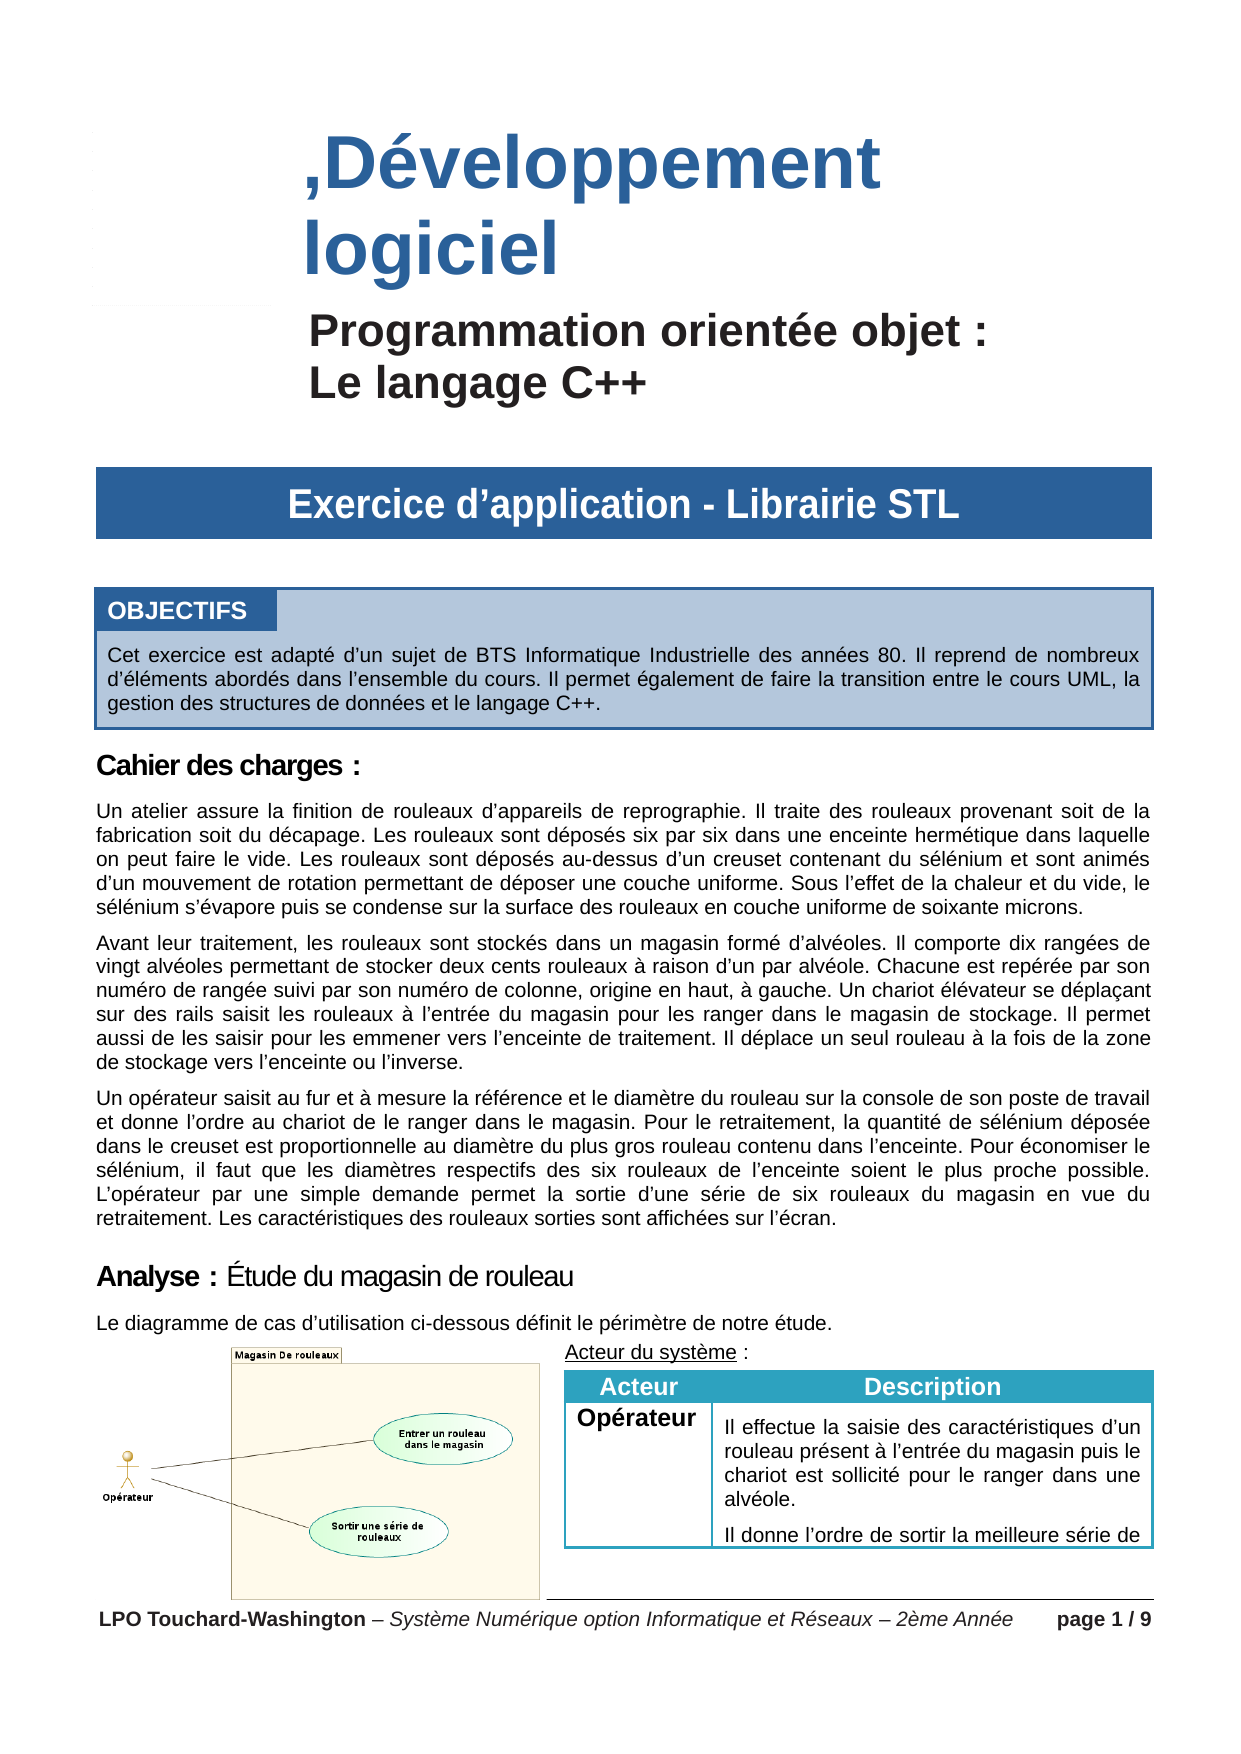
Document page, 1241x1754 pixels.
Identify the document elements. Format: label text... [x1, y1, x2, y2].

text Exercice d’application - Librairie STL [96, 467, 1152, 539]
text Un atelier assure la finition de rouleaux d’appareils de reprographie. Il traite des rouleaux provenant soit de la fabrication soit du décapage. Les rouleaux sont déposés six par six dans une enceinte hermétique dans laquelle on peut faire le vide. Les rouleaux sont déposés au-dessus d’un creuset contenant du sélénium et sont animés d’un mouvement de rotation permettant de déposer une couche uniforme. Sous l’effet de la chaleur et du vide, le sélénium s’évapore puis se condense sur la surface des rouleaux en couche uniforme de soixante microns. [96, 799, 1152, 918]
table_header Acteur [566, 1372, 712, 1401]
subtitle Cahier des charges : [96, 747, 1152, 781]
subtitle Programmation orientée objet : Le langage C++ [308, 303, 1152, 408]
table_header [277, 590, 1151, 631]
text Avant leur traitement, les rouleaux sont stockés dans un magasin formé d’alvéoles. Il comporte dix rangées de vingt alvéoles permettant de stocker deux cents rouleaux à raison d’un par alvéole. Chacune est repérée par son numéro de rangée suivi par son numéro de colonne, origine en haut, à gauche. Un chariot élévateur se déplaçant sur des rails saisit les rouleaux à l’entrée du magasin pour les ranger dans le magasin de stockage. Il permet aussi de les saisir pour les emmener vers l’enceinte de traitement. Il déplace un seul rouleau à la fois de la zone de stockage vers l’enceinte ou l’inverse. [96, 930, 1152, 1074]
text Le diagramme de cas d’utilisation ci-dessous définit le périmètre de notre étude. [96, 1310, 1152, 1334]
text Acteur du système : [547, 1340, 1152, 1364]
table_header Description [712, 1372, 1151, 1401]
table_header OBJECTIFS [97, 590, 277, 631]
table_cell Il effectue la saisie des caractéristiques d’un rouleau présent à l’entrée du magasin puis le chariot est sollicité pour le ranger dans une alvéole. Il donne l’ordre de sortir la meilleure série de [713, 1403, 1151, 1546]
subtitle Analyse : Étude du magasin de rouleau [96, 1259, 1152, 1293]
table_cell Cet exercice est adapté d’un sujet de BTS Informatique Industrielle des années 80. Il reprend de nombreux d’éléments abordés dans l’ensemble du cours. Il permet également de faire la transition entre le cours UML, la gestion des structures de données et le langage C++. [97, 631, 1151, 727]
picture [95, 1340, 547, 1607]
subtitle ,Développement logiciel [302, 118, 1152, 291]
text Un opérateur saisit au fur et à mesure la référence et le diamètre du rouleau sur la console de son poste de travail et donne l’ordre au chariot de le ranger dans le magasin. Pour le retraitement, la quantité de sélénium déposée dans le creuset est proportionnelle au diamètre du plus gros rouleau contenu dans l’enceinte. Pour économiser le sélénium, il faut que les diamètres respectifs des six rouleaux de l’enceinte soient le plus proche possible. L’opérateur par une simple demande permet la sortie d’une série de six rouleaux du magasin en vue du retraitement. Les caractéristiques des rouleaux sorties sont affichées sur l’écran. [96, 1086, 1152, 1229]
table_cell Opérateur [566, 1403, 711, 1546]
